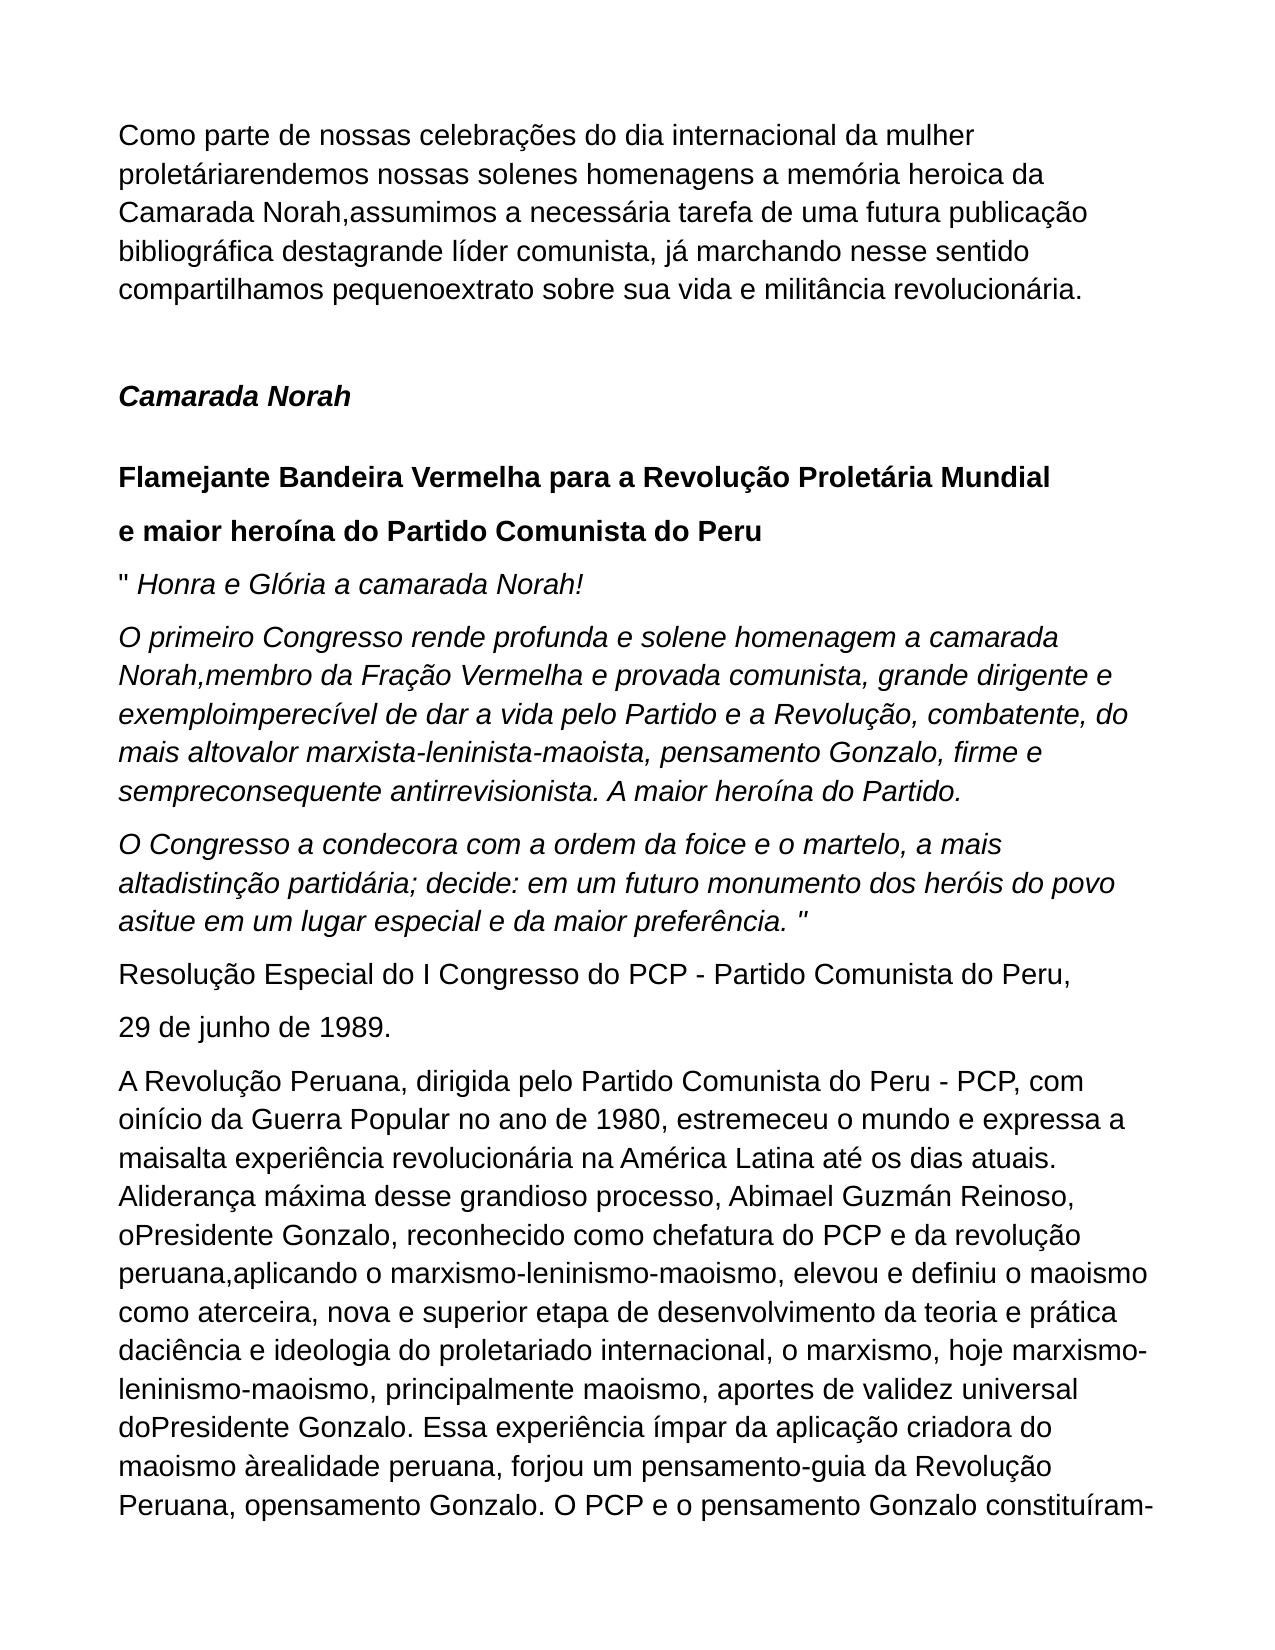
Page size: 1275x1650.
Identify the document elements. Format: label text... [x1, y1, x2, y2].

text 29 de junho de 1989. [118, 1010, 1157, 1044]
text O primeiro Congresso rende profunda e solene homenagem a camarada Norah,membro da Fração Vermelha e provada comunista, grande dirigente e exemploimperecível de dar a vida pelo Partido e a Revolução, combatente, do mais altovalor marxista-leninista-maoista, pensamento Gonzalo, firme e sempreconsequente antirrevisionista. A maior heroína do Partido. [118, 620, 1157, 807]
text A Revolução Peruana, dirigida pelo Partido Comunista do Peru - PCP, com oinício da Guerra Popular no ano de 1980, estremeceu o mundo e expressa a maisalta experiência revolucionária na América Latina até os dias atuais. Aliderança máxima desse grandioso processo, Abimael Guzmán Reinoso, oPresidente Gonzalo, reconhecido como chefatura do PCP e da revolução peruana,aplicando o marxismo-leninismo-maoismo, elevou e definiu o maoismo como aterceira, nova e superior etapa de desenvolvimento da teoria e prática daciência e ideologia do proletariado internacional, o marxismo, hoje marxismo-leninismo-maoismo, principalmente maoismo, aportes de validez universal doPresidente Gonzalo. Essa experiência ímpar da aplicação criadora do maoismo àrealidade peruana, forjou um pensamento-guia da Revolução Peruana, opensamento Gonzalo. O PCP e o pensamento Gonzalo constituíram- [118, 1063, 1157, 1521]
text " Honra e Glória a camarada Norah! [118, 567, 1157, 600]
text Como parte de nossas celebrações do dia internacional da mulher proletáriarendemos nossas solenes homenagens a memória heroica da Camarada Norah,assumimos a necessária tarefa de uma futura publicação bibliográfica destagrande líder comunista, já marchando nesse sentido compartilhamos pequenoextrato sobre sua vida e militância revolucionária. [118, 118, 1157, 306]
text Camarada Norah [118, 378, 1157, 412]
text Flamejante Bandeira Vermelha para a Revolução Proletária Mundial [118, 460, 1157, 494]
text O Congresso a condecora com a ordem da foice e o martelo, a mais altadistinção partidária; decide: em um futuro monumento dos heróis do povo asitue em um lugar especial e da maior preferência. " [118, 827, 1157, 938]
text e maior heroína do Partido Comunista do Peru [118, 513, 1157, 547]
text Resolução Especial do I Congresso do PCP - Partido Comunista do Peru, [118, 957, 1157, 991]
